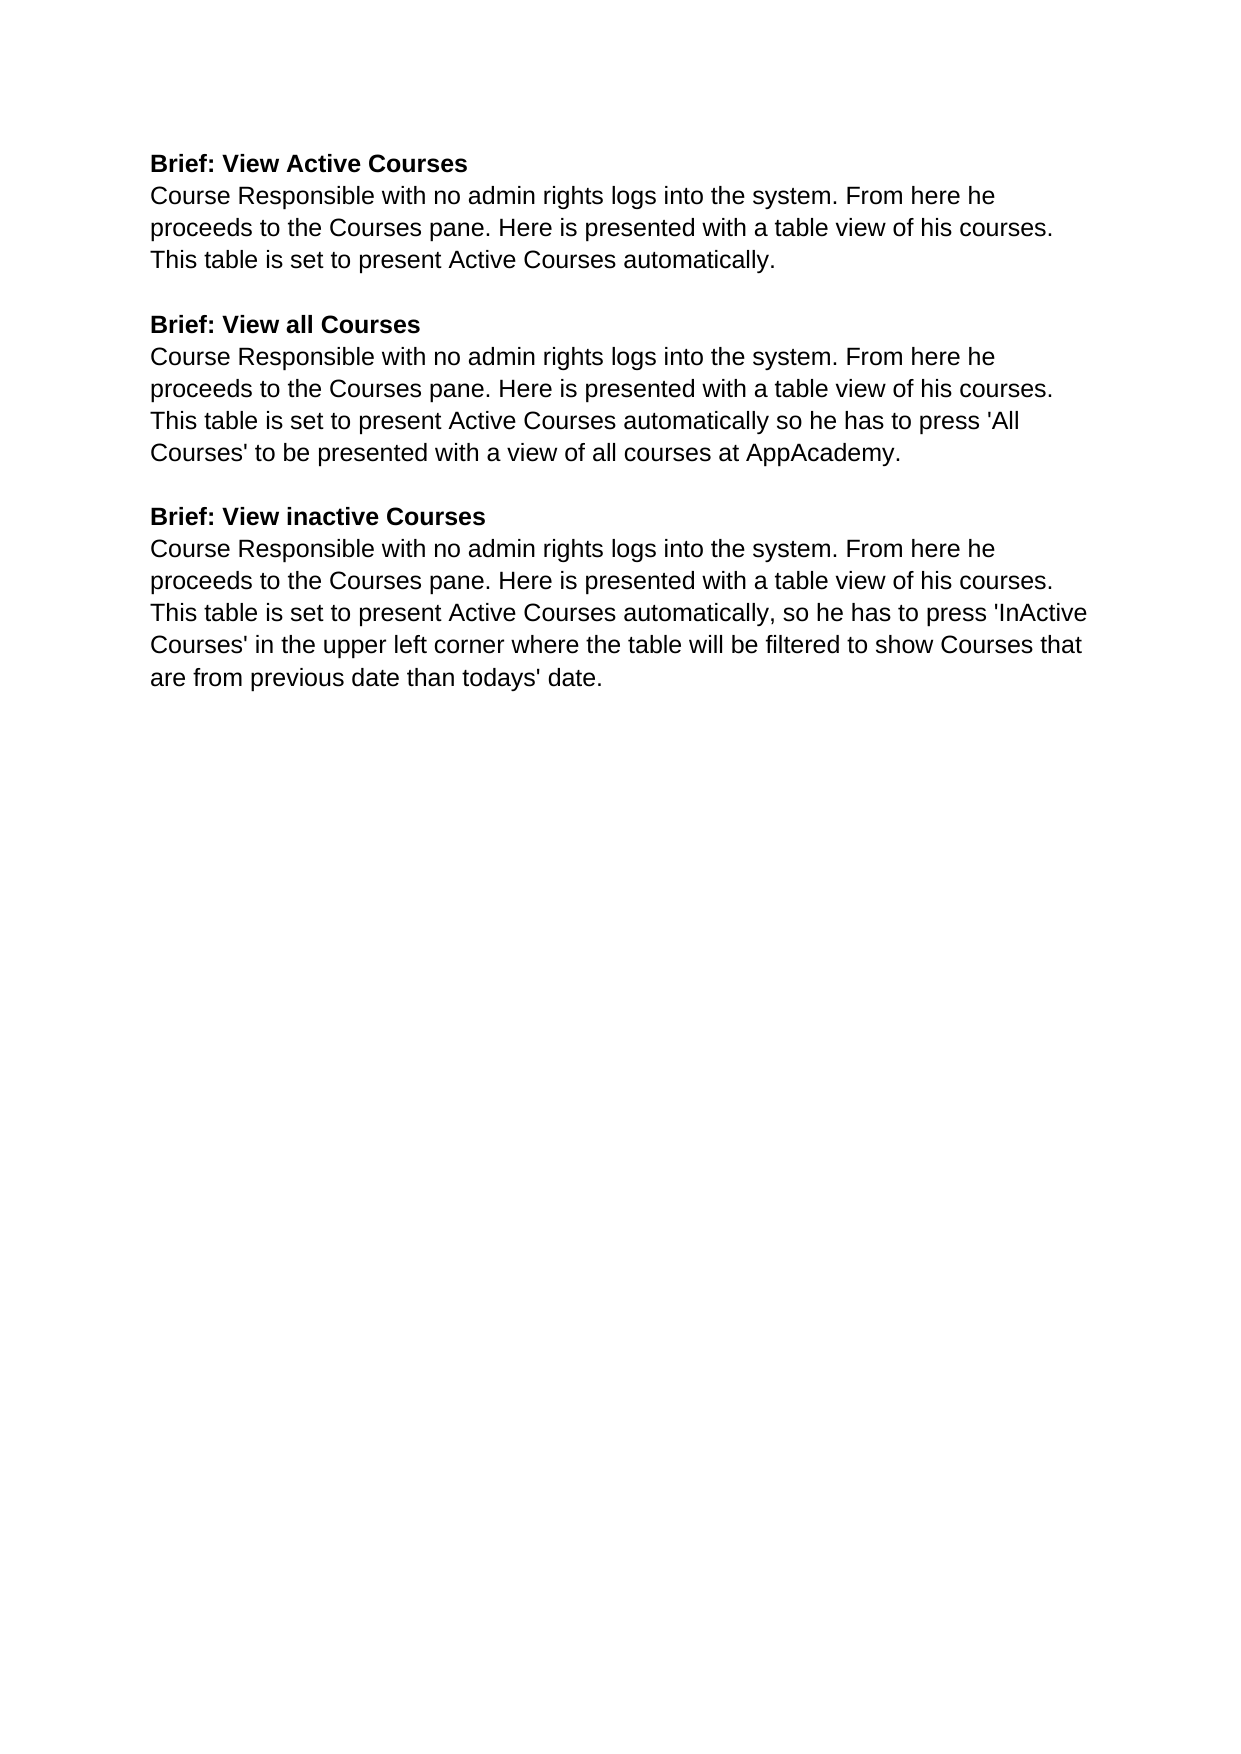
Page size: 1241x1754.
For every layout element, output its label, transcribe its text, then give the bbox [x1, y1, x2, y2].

text Course Responsible with no admin rights logs into the system. From here he proceeds to the Courses pane. Here is presented with a table view of his courses. This table is set to present Active Courses automatically, so he has to press 'InActive Courses' in the upper left corner where the table will be filtered to show Courses that are from previous date than todays' date. [150, 535, 1091, 691]
text Brief: View inactive Courses [150, 503, 1091, 531]
text Course Responsible with no admin rights logs into the system. From here he proceeds to the Courses pane. Here is presented with a table view of his courses. This table is set to present Active Courses automatically. [150, 182, 1091, 274]
text Brief: View Active Courses [150, 150, 1091, 178]
text Course Responsible with no admin rights logs into the system. From here he proceeds to the Courses pane. Here is presented with a table view of his courses. This table is set to present Active Courses automatically so he has to press 'All Courses' to be presented with a view of all courses at AppAcademy. [150, 342, 1091, 467]
text Brief: View all Courses [150, 310, 1091, 338]
